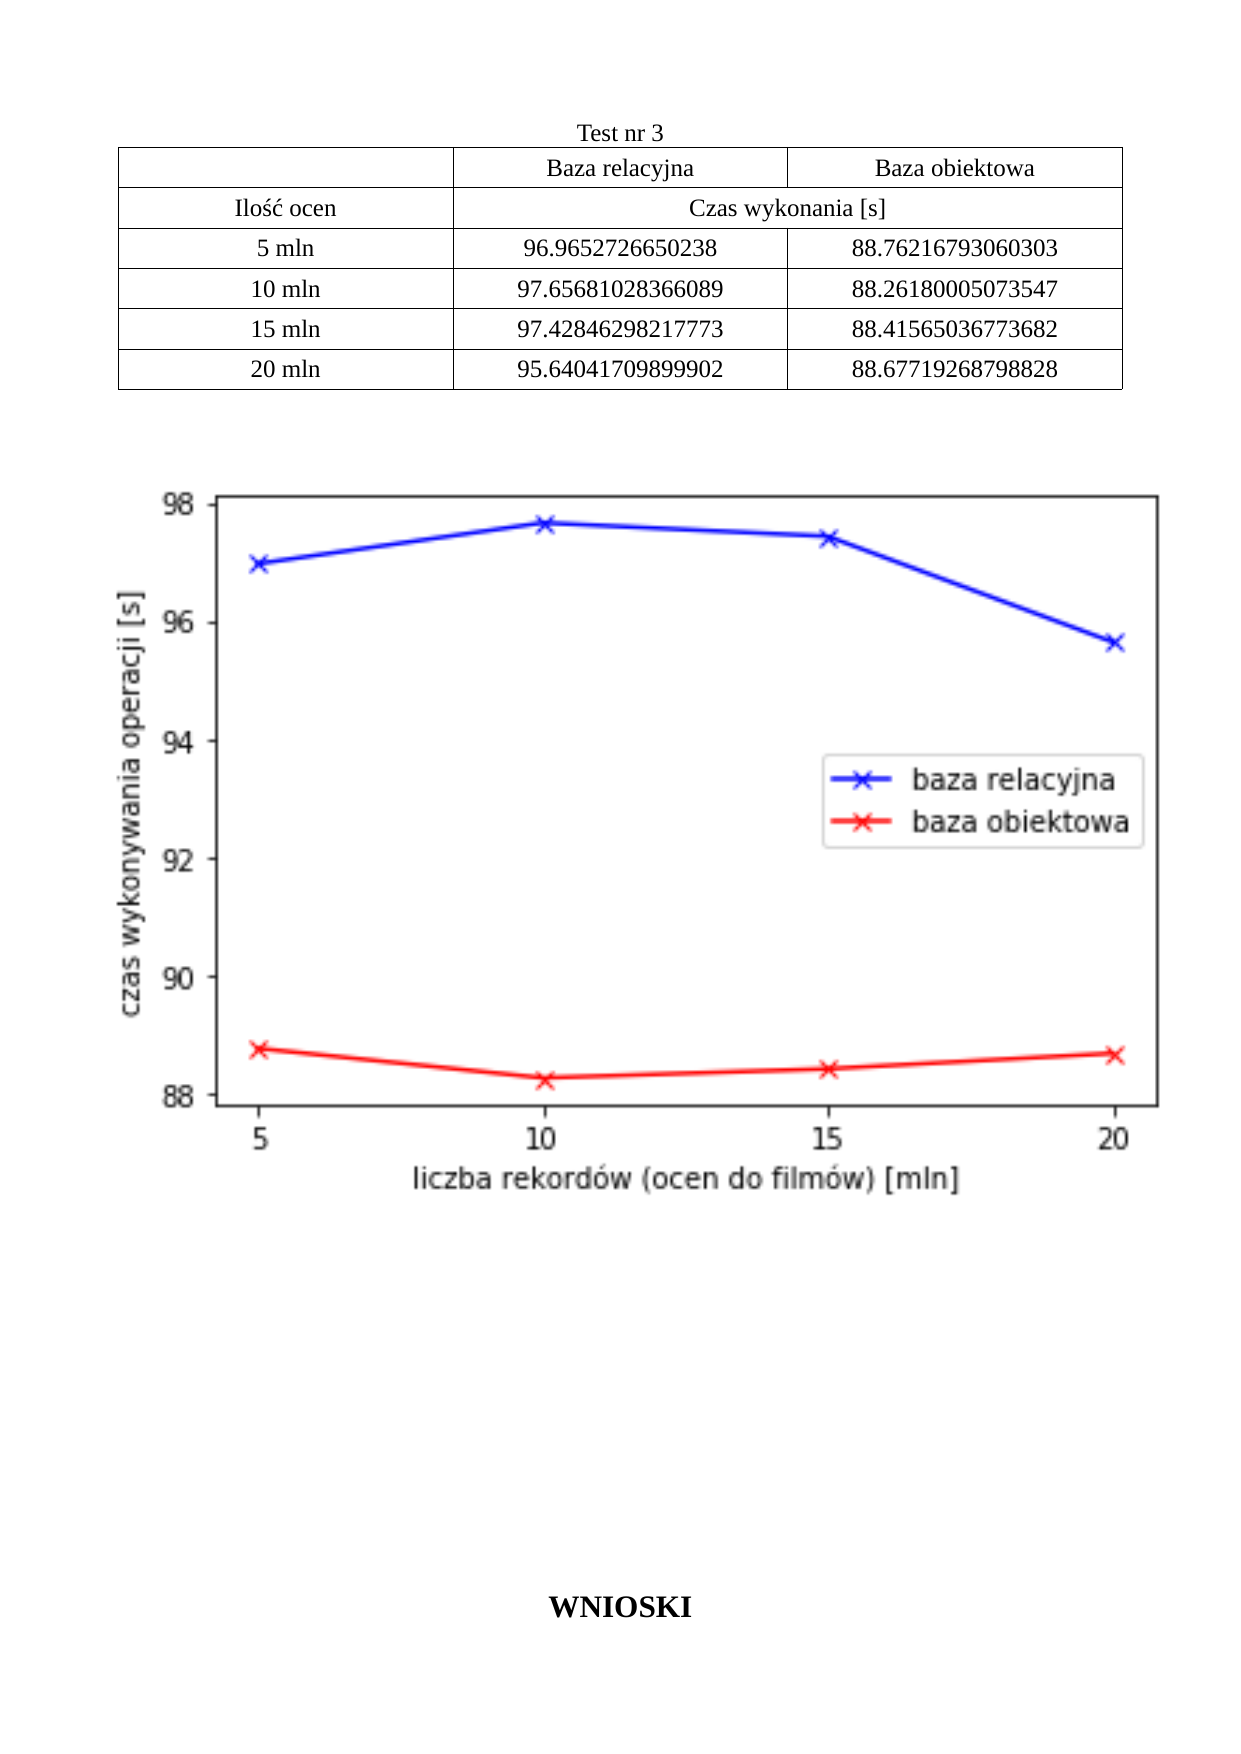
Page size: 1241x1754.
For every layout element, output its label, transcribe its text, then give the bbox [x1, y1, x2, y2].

table_cell Ilość ocen [119, 188, 453, 227]
table_cell 88.76216793060303 [788, 229, 1122, 268]
table_cell 88.26180005073547 [788, 269, 1122, 308]
table_cell 97.65681028366089 [454, 269, 787, 308]
table_cell 97.42846298217773 [454, 309, 787, 348]
table_cell Czas wykonania [s] [454, 188, 1122, 227]
table_cell 88.41565036773682 [788, 309, 1122, 348]
table_header [119, 148, 453, 187]
table_cell 10 mln [119, 269, 453, 308]
table_cell 5 mln [119, 229, 453, 268]
table_cell 88.67719268798828 [788, 350, 1122, 389]
table_cell 15 mln [119, 309, 453, 348]
table_header Baza relacyjna [454, 148, 787, 187]
table_header Baza obiektowa [788, 148, 1122, 187]
table_cell 20 mln [119, 350, 453, 389]
text WNIOSKI [118, 1589, 1122, 1625]
table_cell 95.64041709899902 [454, 350, 787, 389]
table_cell 96.9652726650238 [454, 229, 787, 268]
picture [101, 468, 1185, 1215]
text Test nr 3 [118, 118, 1122, 147]
